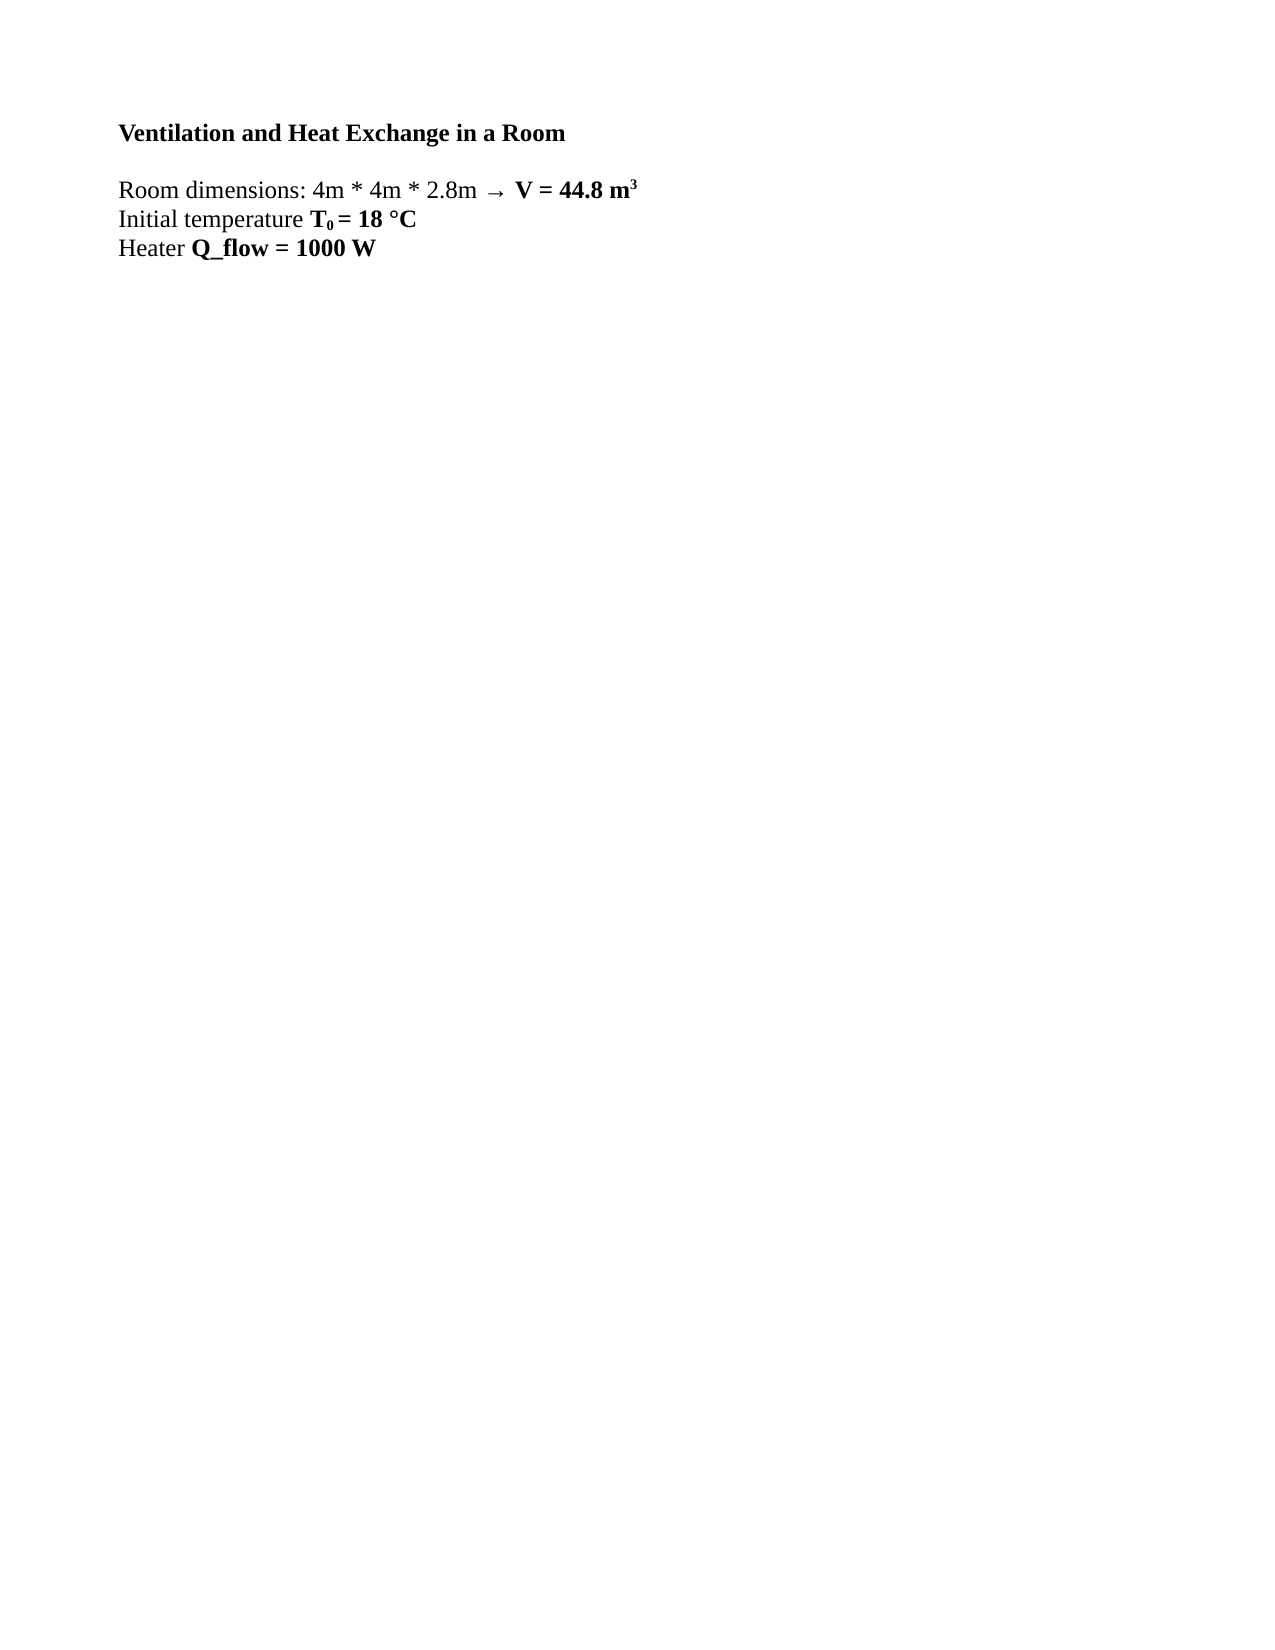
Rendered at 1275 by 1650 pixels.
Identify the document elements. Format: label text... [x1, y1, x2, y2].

text Heater Q_flow = 1000 W [118, 233, 1157, 262]
text Room dimensions: 4m * 4m * 2.8m → V = 44.8 m3 [118, 176, 1157, 204]
text Ventilation and Heat Exchange in a Room [118, 118, 1157, 147]
text Initial temperature T0 = 18 °C [118, 204, 1157, 233]
